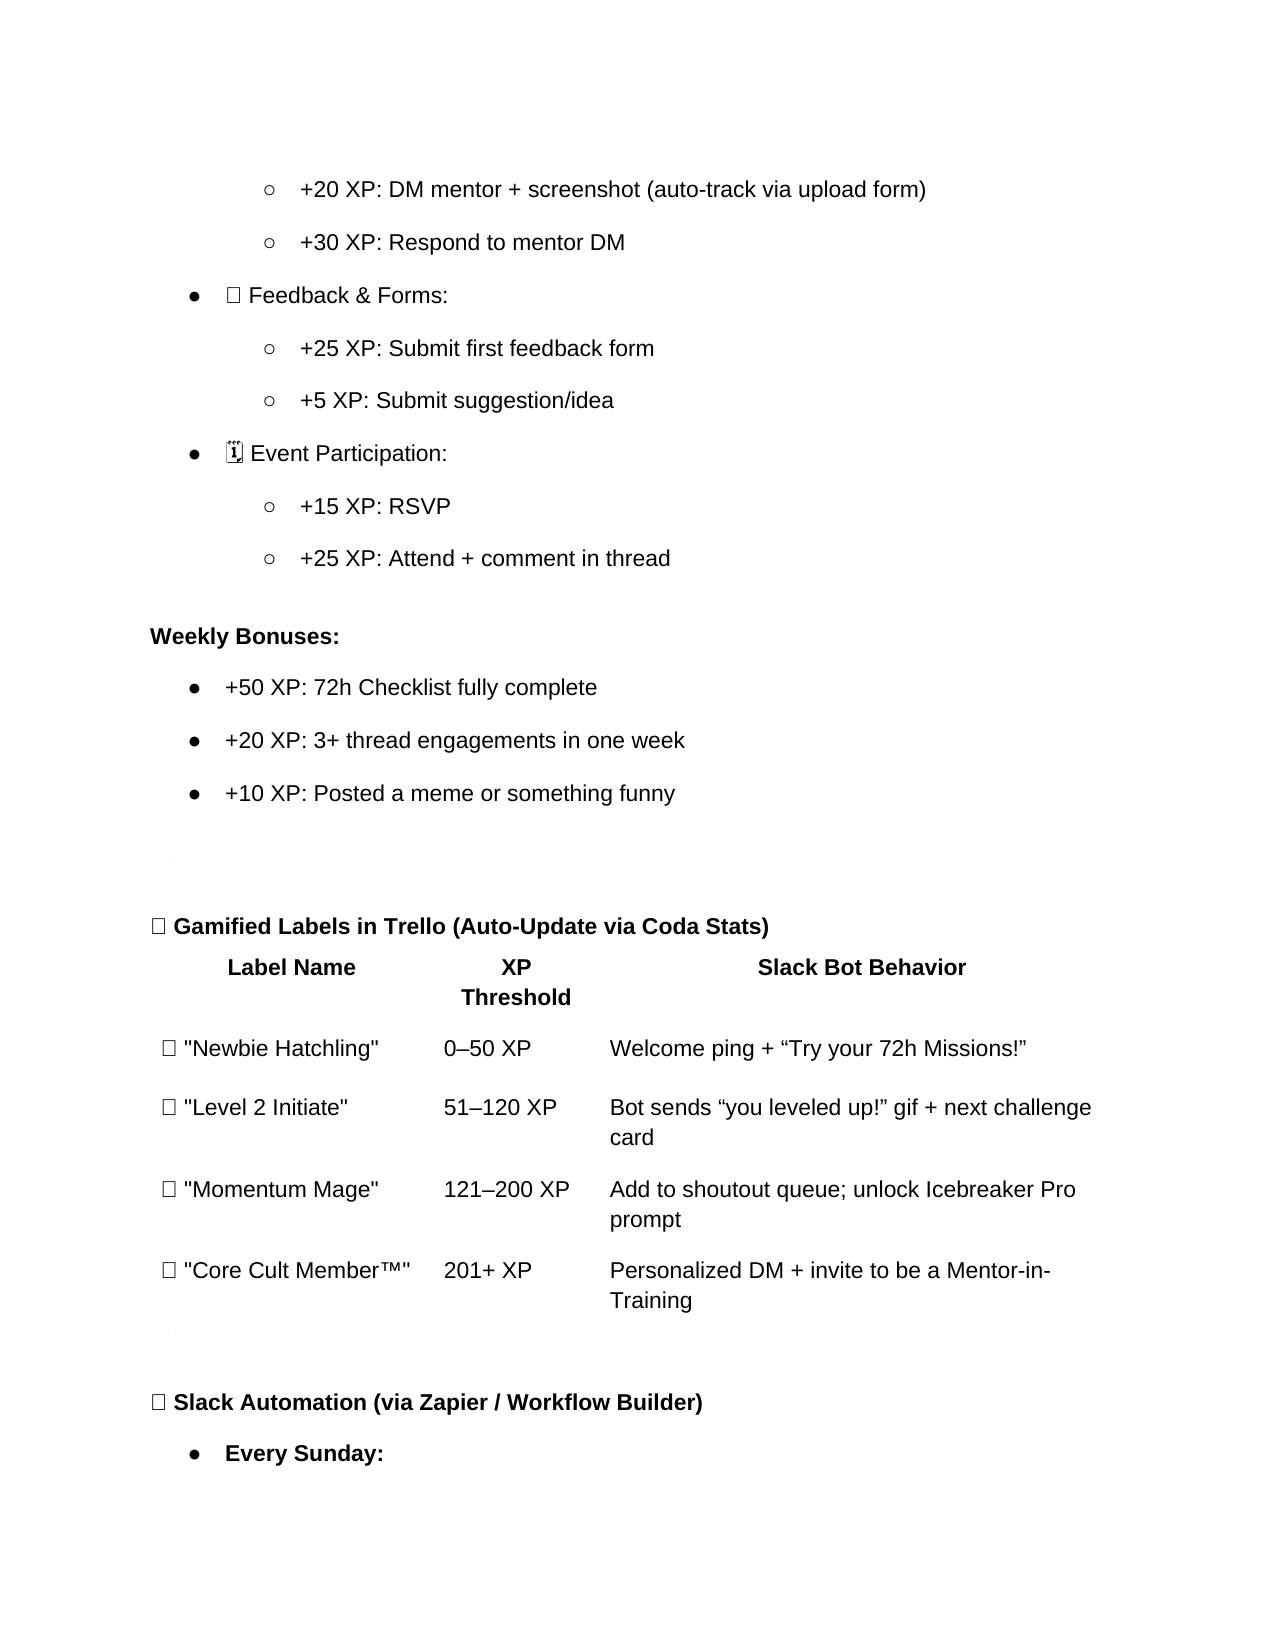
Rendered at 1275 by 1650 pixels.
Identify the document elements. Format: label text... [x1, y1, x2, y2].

list 🗓️ Event Participation: [187, 440, 1125, 493]
table_cell 121–200 XP [433, 1165, 599, 1247]
table_cell 🔥 "Momentum Mage" [150, 1165, 433, 1247]
list Every Sunday: [187, 1440, 1125, 1493]
list +20 XP: DM mentor + screenshot (auto-track via upload form) [262, 176, 1125, 229]
list +50 XP: 72h Checklist fully complete [187, 674, 1125, 727]
subtitle 🤖 Slack Automation (via Zapier / Workflow Builder) [150, 1388, 1125, 1415]
table_cell 0–50 XP [433, 1025, 599, 1083]
table_header Slack Bot Behavior [599, 943, 1125, 1025]
text Weekly Bonuses: [150, 623, 1125, 649]
list 📩 Feedback & Forms: [187, 282, 1125, 334]
list [187, 150, 1125, 176]
list +5 XP: Submit suggestion/idea [262, 387, 1125, 440]
table_cell Welcome ping + “Try your 72h Missions!” [599, 1025, 1125, 1083]
list +20 XP: 3+ thread engagements in one week [187, 727, 1125, 780]
table_cell Bot sends “you leveled up!” gif + next challenge card [599, 1083, 1125, 1165]
table_cell 201+ XP [433, 1247, 599, 1333]
table_cell 🎯 "Core Cult Member™" [150, 1247, 433, 1333]
table_cell 🐣 "Newbie Hatchling" [150, 1025, 433, 1083]
table_cell 51–120 XP [433, 1083, 599, 1165]
table_cell Personalized DM + invite to be a Mentor-in-Training [599, 1247, 1125, 1333]
table_cell Add to shoutout queue; unlock Icebreaker Pro prompt [599, 1165, 1125, 1247]
list +15 XP: RSVP [262, 493, 1125, 545]
list +30 XP: Respond to mentor DM [262, 229, 1125, 282]
list +25 XP: Attend + comment in thread [262, 545, 1125, 598]
table_header XP Threshold [433, 943, 599, 1025]
list +25 XP: Submit first feedback form [262, 334, 1125, 387]
subtitle 🌀 Gamified Labels in Trello (Auto-Update via Coda Stats) [150, 913, 1125, 939]
list +10 XP: Posted a meme or something funny [187, 780, 1125, 832]
table_cell 🚀 "Level 2 Initiate" [150, 1083, 433, 1165]
table_header Label Name [150, 943, 433, 1025]
